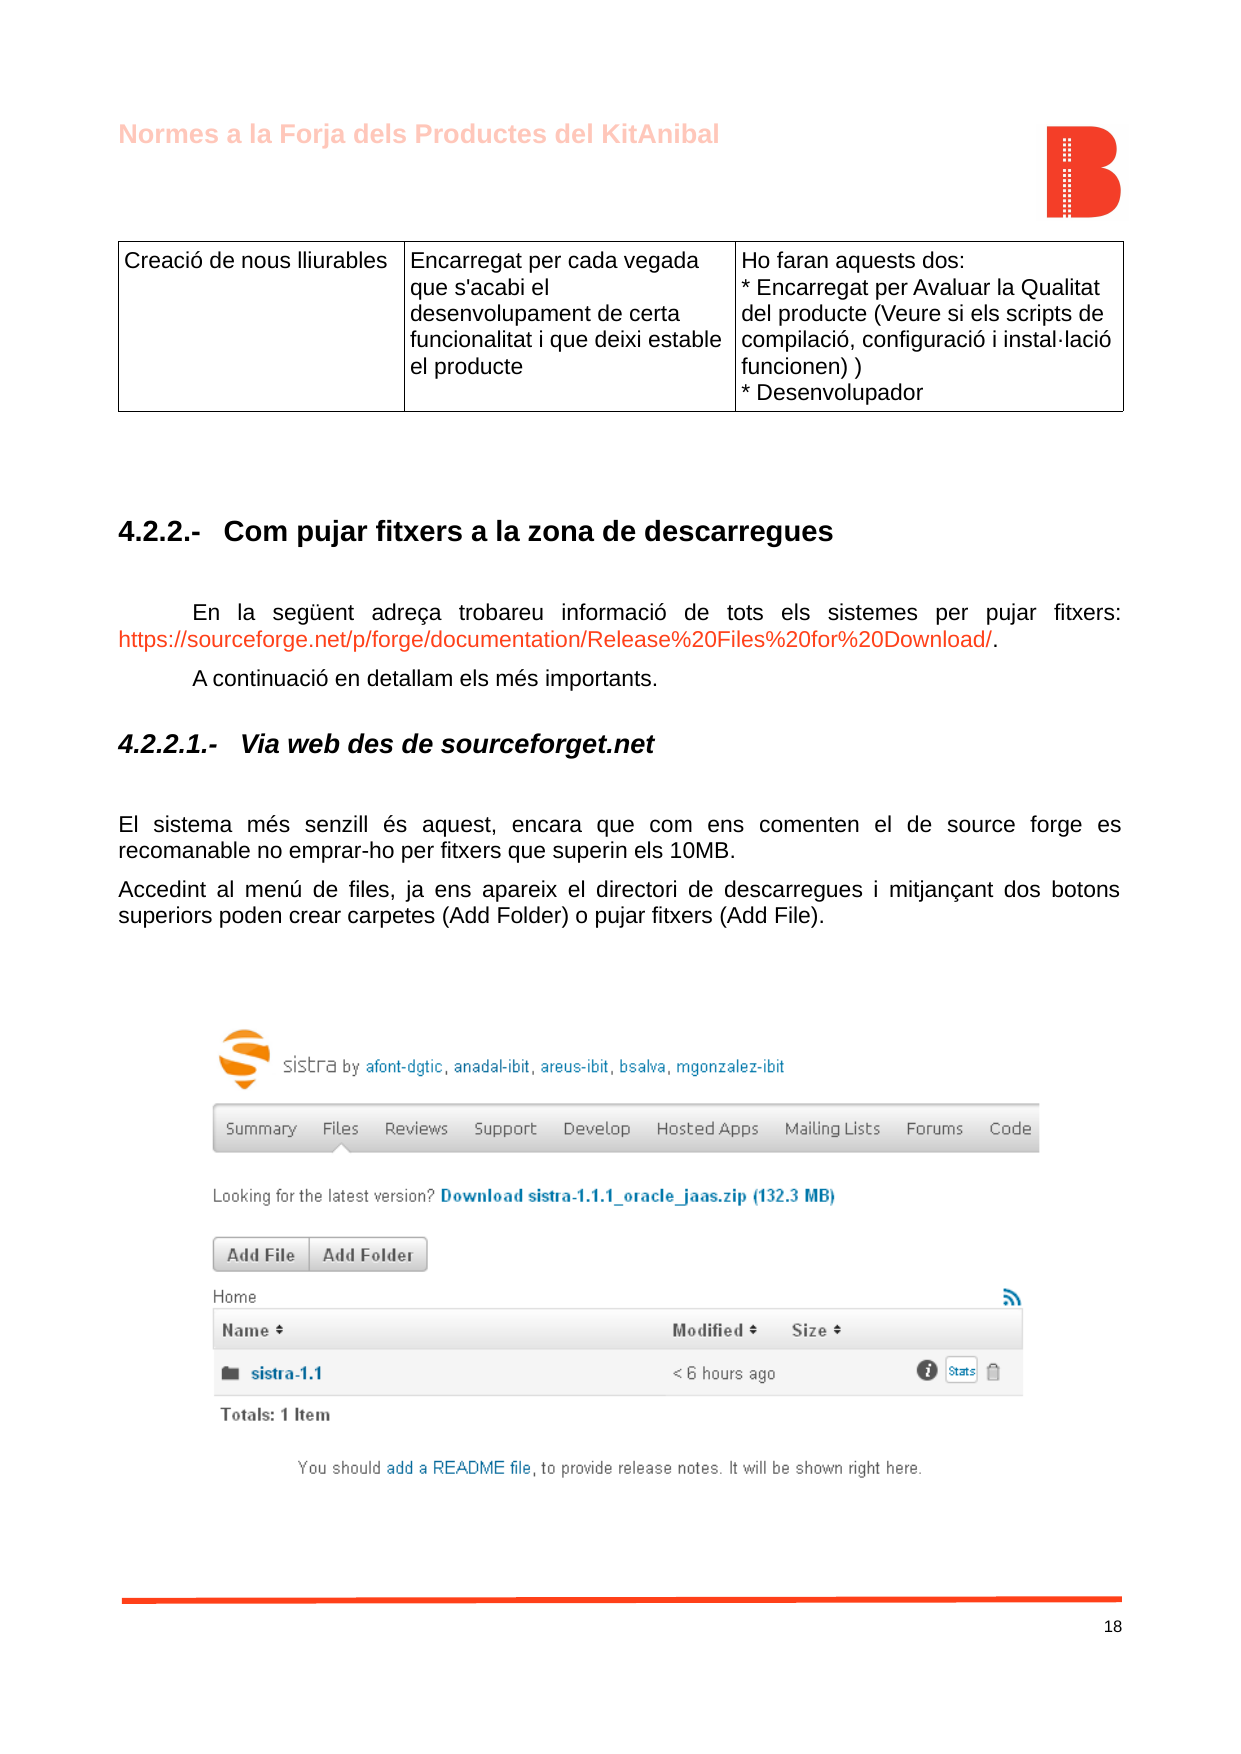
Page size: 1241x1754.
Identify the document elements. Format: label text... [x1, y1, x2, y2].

picture [1036, 124, 1130, 221]
table_cell Encarregat per cada vegada que s'acabi el desenvolupament de certa funcionalitat i que deixi estable el producte [405, 242, 735, 411]
table_cell Ho faran aquests dos: * Encarregat per Avaluar la Qualitat del producte (Veure si els scripts de compilació, configuració i instal·lació funcionen) ) * Desenvolupador [736, 242, 1123, 411]
text Accedint al menú de files, ja ens apareix el directori de descarregues i mitjançant dos botons superiors poden crear carpetes (Add Folder) o pujar fitxers (Add File). [118, 876, 1122, 929]
subtitle Com pujar fitxers a la zona de descarregues [118, 514, 1122, 548]
text En la següent adreça trobareu informació de tots els sistemes per pujar fitxers: https://sourceforge.net/p/forge/documentation/Release%20Files%20for%20Download/. [118, 599, 1122, 652]
subtitle Via web des de sourceforget.net [118, 728, 1122, 759]
table_cell Creació de nous lliurables [119, 242, 404, 411]
text A continuació en detallam els més importants. [118, 664, 1122, 691]
text El sistema més senzill és aquest, encara que com ens comenten el de source forge es recomanable no emprar-ho per fitxers que superin els 10MB. [118, 811, 1122, 864]
picture [200, 1019, 1040, 1496]
